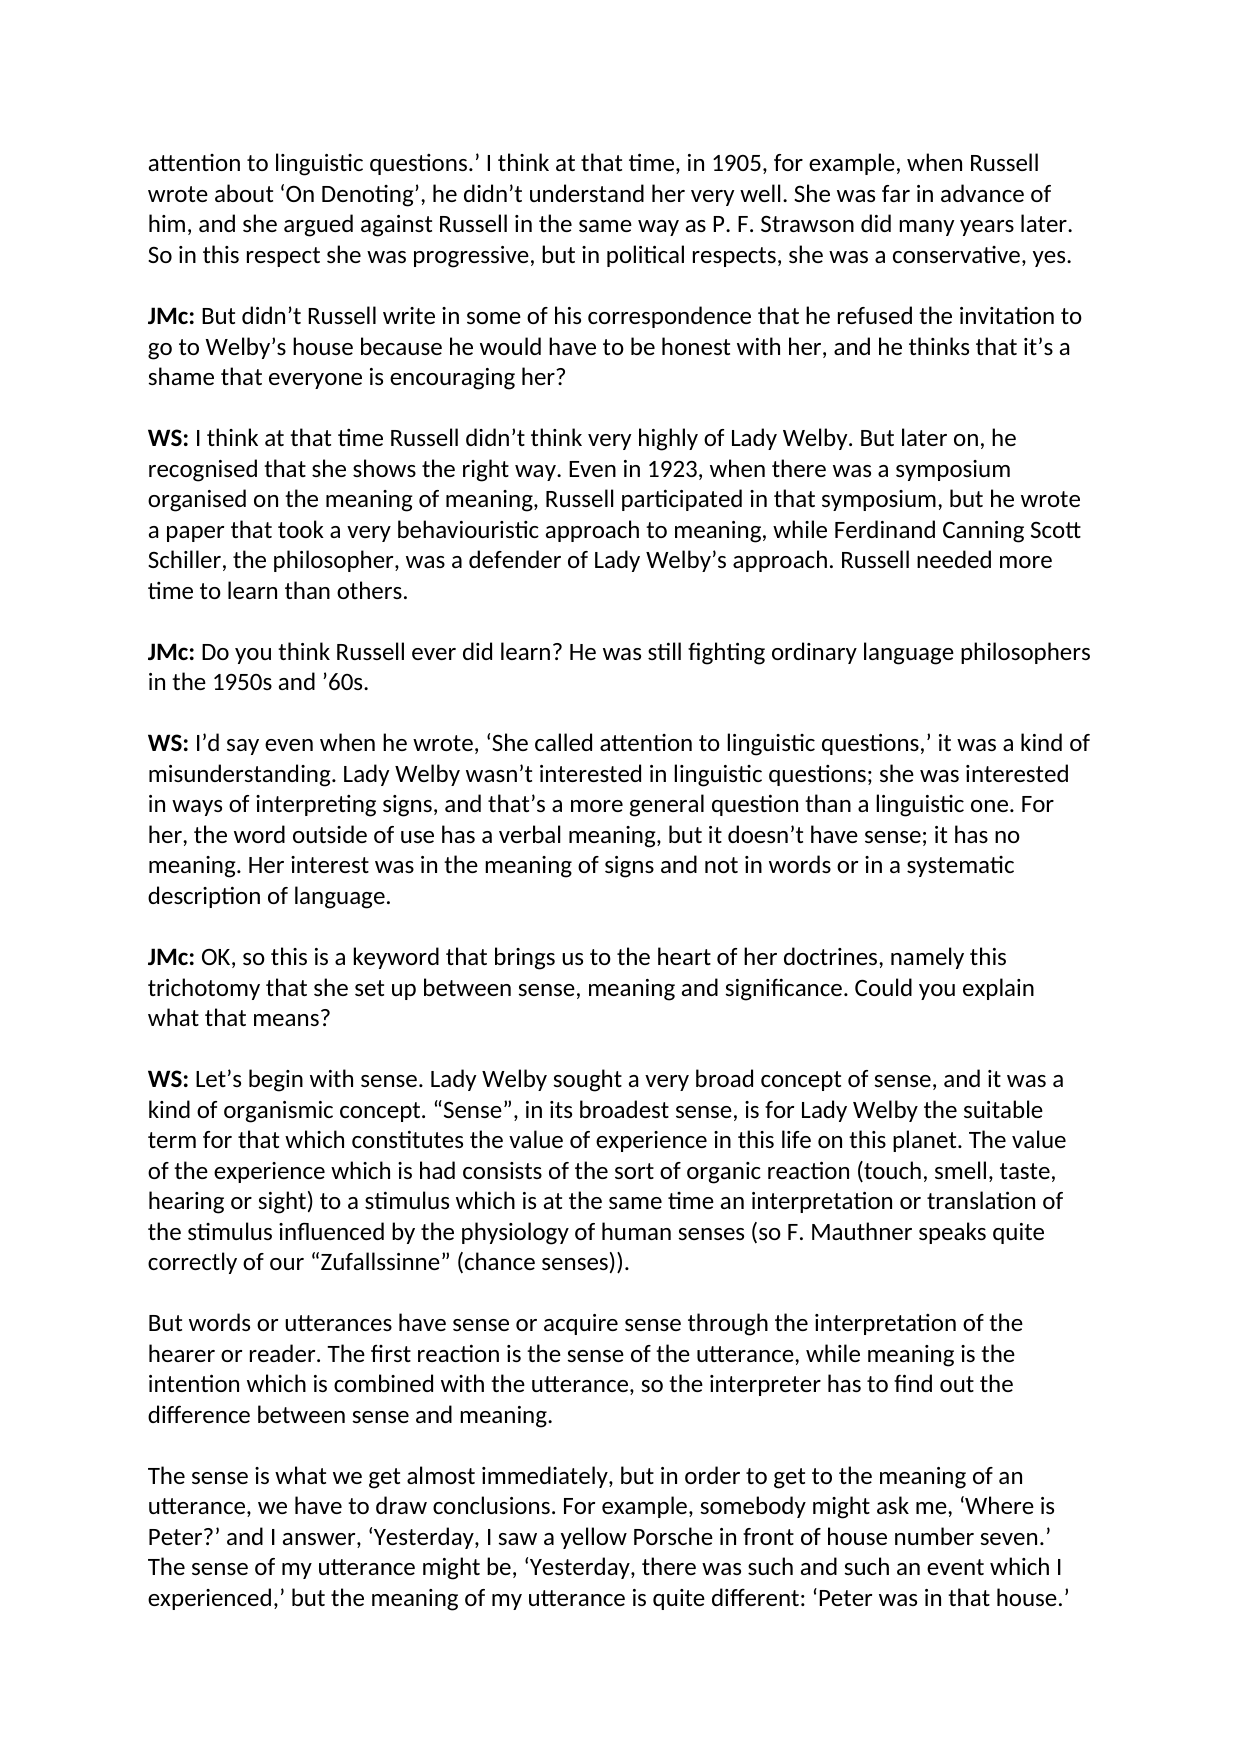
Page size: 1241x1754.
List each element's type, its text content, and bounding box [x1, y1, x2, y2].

text The sense is what we get almost immediately, but in order to get to the meaning of an utterance, we have to draw conclusions. For example, somebody might ask me, ‘Where is Peter?’ and I answer, ‘Yesterday, I saw a yellow Porsche in front of house number seven.’ The sense of my utterance might be, ‘Yesterday, there was such and such an event which I experienced,’ but the meaning of my utterance is quite different: ‘Peter was in that house.’ [148, 1460, 1093, 1613]
text JMc: Do you think Russell ever did learn? He was still fighting ordinary language philosophers in the 1950s and ’60s. [148, 636, 1093, 697]
text JMc: OK, so this is a keyword that brings us to the heart of her doctrines, namely this trichotomy that she set up between sense, meaning and significance. Could you explain what that means? [148, 941, 1093, 1033]
text WS: Let’s begin with sense. Lady Welby sought a very broad concept of sense, and it was a kind of organismic concept. “Sense”, in its broadest sense, is for Lady Welby the suitable term for that which constitutes the value of experience in this life on this planet. The value of the experience which is had consists of the sort of organic reaction (touch, smell, taste, hearing or sight) to a stimulus which is at the same time an interpretation or translation of the stimulus influenced by the physiology of human senses (so F. Mauthner speaks quite correctly of our “Zufallssinne” (chance senses)). [148, 1063, 1093, 1277]
text WS: I think at that time Russell didn’t think very highly of Lady Welby. But later on, he recognised that she shows the right way. Even in 1923, when there was a symposium organised on the meaning of meaning, Russell participated in that symposium, but he wrote a paper that took a very behaviouristic approach to meaning, while Ferdinand Canning Scott Schiller, the philosopher, was a defender of Lady Welby’s approach. Russell needed more time to learn than others. [148, 422, 1093, 605]
text WS: I’d say even when he wrote, ‘She called attention to linguistic questions,’ it was a kind of misunderstanding. Lady Welby wasn’t interested in linguistic questions; she was interested in ways of interpreting signs, and that’s a more general question than a linguistic one. For her, the word outside of use has a verbal meaning, but it doesn’t have sense; it has no meaning. Her interest was in the meaning of signs and not in words or in a systematic description of language. [148, 727, 1093, 911]
text attention to linguistic questions.’ I think at that time, in 1905, for example, when Russell wrote about ‘On Denoting’, he didn’t understand her very well. She was far in advance of him, and she argued against Russell in the same way as P. F. Strawson did many years later. So in this respect she was progressive, but in political respects, she was a conservative, yes. [148, 148, 1093, 270]
text JMc: But didn’t Russell write in some of his correspondence that he refused the invitation to go to Welby’s house because he would have to be honest with her, and he thinks that it’s a shame that everyone is encouraging her? [148, 300, 1093, 392]
text But words or utterances have sense or acquire sense through the interpretation of the hearer or reader. The first reaction is the sense of the utterance, while meaning is the intention which is combined with the utterance, so the interpreter has to find out the difference between sense and meaning. [148, 1307, 1093, 1429]
